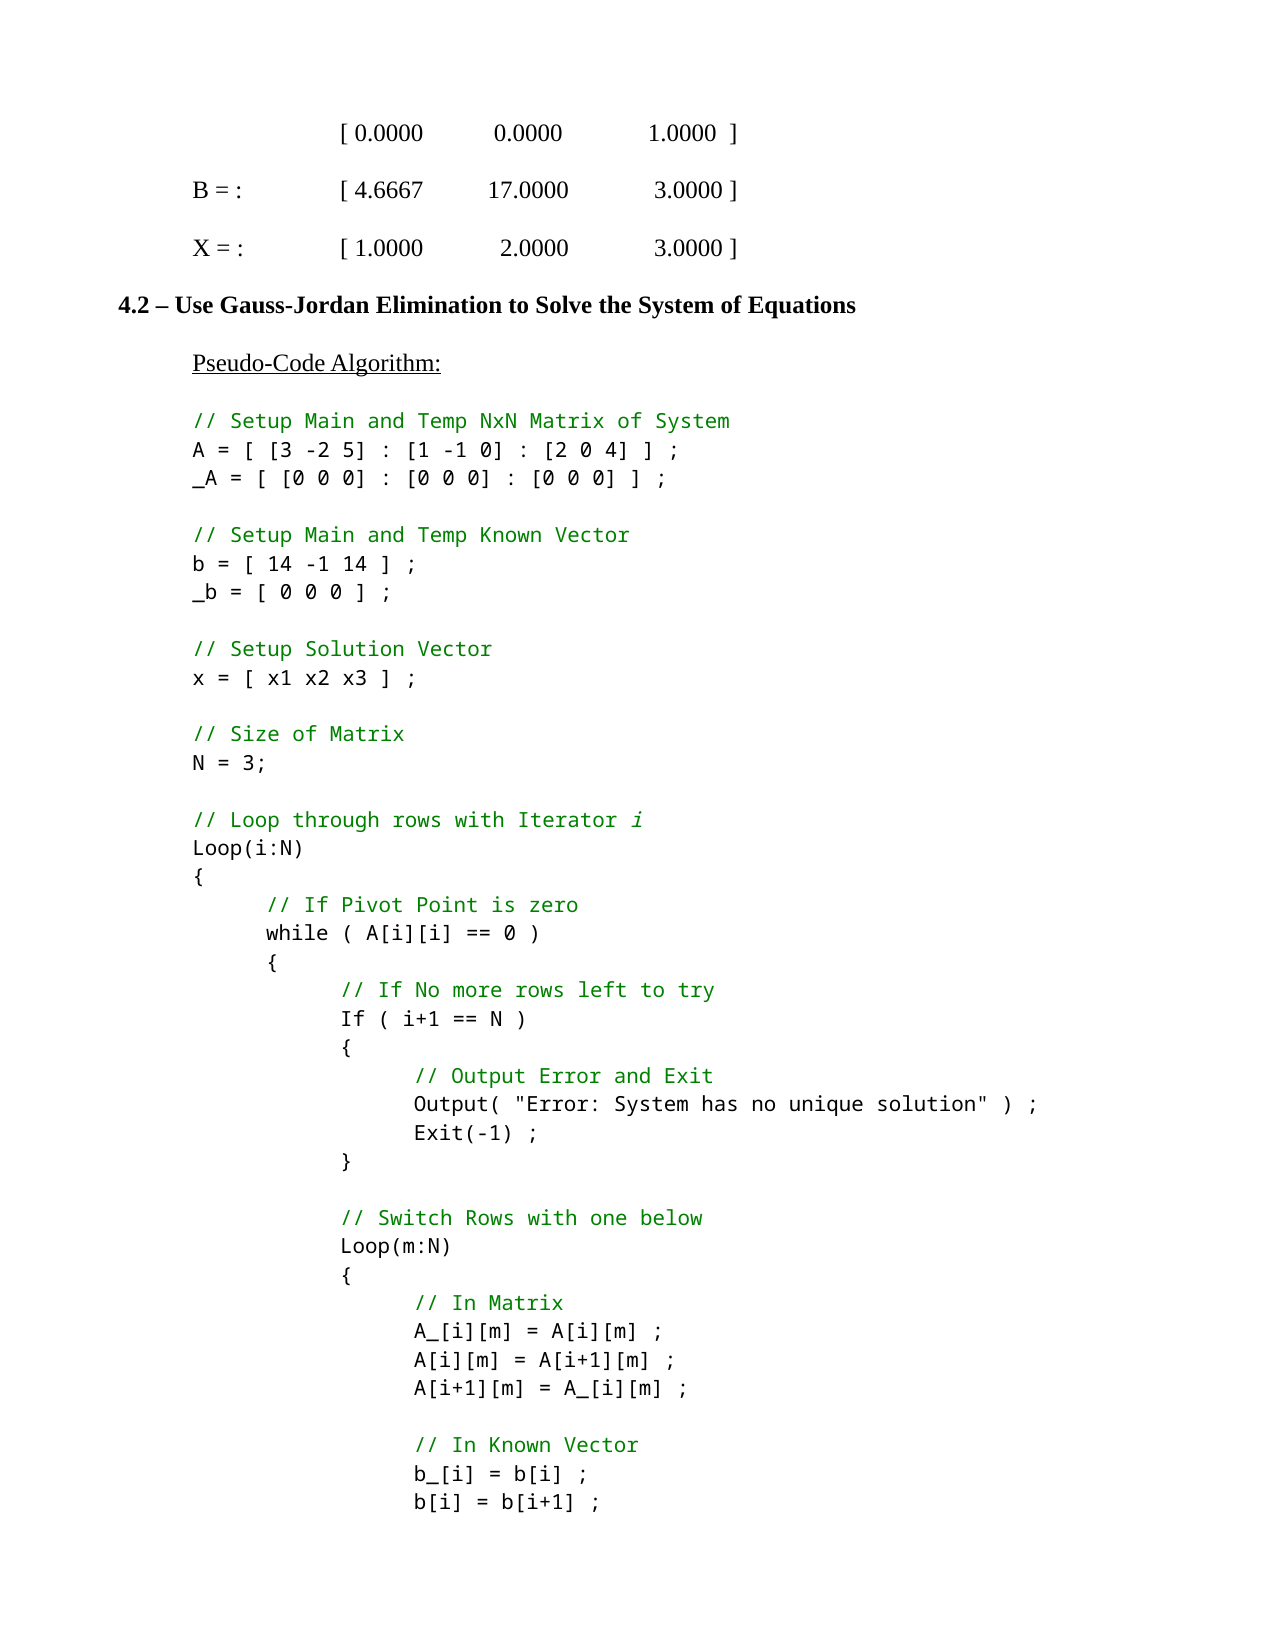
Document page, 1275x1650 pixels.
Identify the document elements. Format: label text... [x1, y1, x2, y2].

text Loop(m:N) [192, 1231, 1157, 1260]
text If ( i+1 == N ) [192, 1004, 1157, 1032]
text X = : [ 1.0000 2.0000 3.0000 ] [118, 233, 1157, 262]
text { [192, 1260, 1157, 1288]
text // Setup Solution Vector [118, 634, 1157, 663]
text // If Pivot Point is zero [118, 890, 1157, 918]
text // In Matrix [192, 1288, 1157, 1317]
text { [118, 862, 1157, 890]
text _b = [ 0 0 0 ] ; [118, 577, 1157, 606]
text // Size of Matrix [118, 719, 1157, 748]
text // If No more rows left to try [192, 975, 1157, 1004]
text Pseudo-Code Algorithm: [118, 348, 1157, 377]
text N = 3; [118, 748, 1157, 776]
text // Loop through rows with Iterator i [118, 805, 1157, 833]
text b = [ 14 -1 14 ] ; [118, 549, 1157, 577]
text A = [ [3 -2 5] : [1 -1 0] : [2 0 4] ] ; [118, 435, 1157, 463]
text // Setup Main and Temp NxN Matrix of System [118, 406, 1157, 435]
text _A = [ [0 0 0] : [0 0 0] : [0 0 0] ] ; [118, 463, 1157, 492]
text Output( "Error: System has no unique solution" ) ; [192, 1089, 1157, 1118]
text A_[i][m] = A[i][m] ; [192, 1317, 1157, 1345]
text B = : [ 4.6667 17.0000 3.0000 ] [118, 176, 1157, 204]
text Loop(i:N) [118, 833, 1157, 862]
text A[i+1][m] = A_[i][m] ; [192, 1373, 1157, 1402]
text } [192, 1146, 1157, 1174]
text // Setup Main and Temp Known Vector [118, 520, 1157, 549]
text b[i] = b[i+1] ; [192, 1487, 1157, 1516]
text while ( A[i][i] == 0 ) [118, 918, 1157, 947]
text { [192, 1032, 1157, 1061]
text Exit(-1) ; [192, 1118, 1157, 1146]
text { [118, 947, 1157, 975]
text [ 0.0000 0.0000 1.0000 ] [118, 118, 1157, 147]
text // Output Error and Exit [192, 1061, 1157, 1089]
text // Switch Rows with one below [192, 1203, 1157, 1231]
text A[i][m] = A[i+1][m] ; [192, 1345, 1157, 1373]
text 4.2 – Use Gauss-Jordan Elimination to Solve the System of Equations [118, 291, 1157, 319]
text b_[i] = b[i] ; [192, 1459, 1157, 1487]
text // In Known Vector [192, 1430, 1157, 1459]
text x = [ x1 x2 x3 ] ; [118, 663, 1157, 691]
